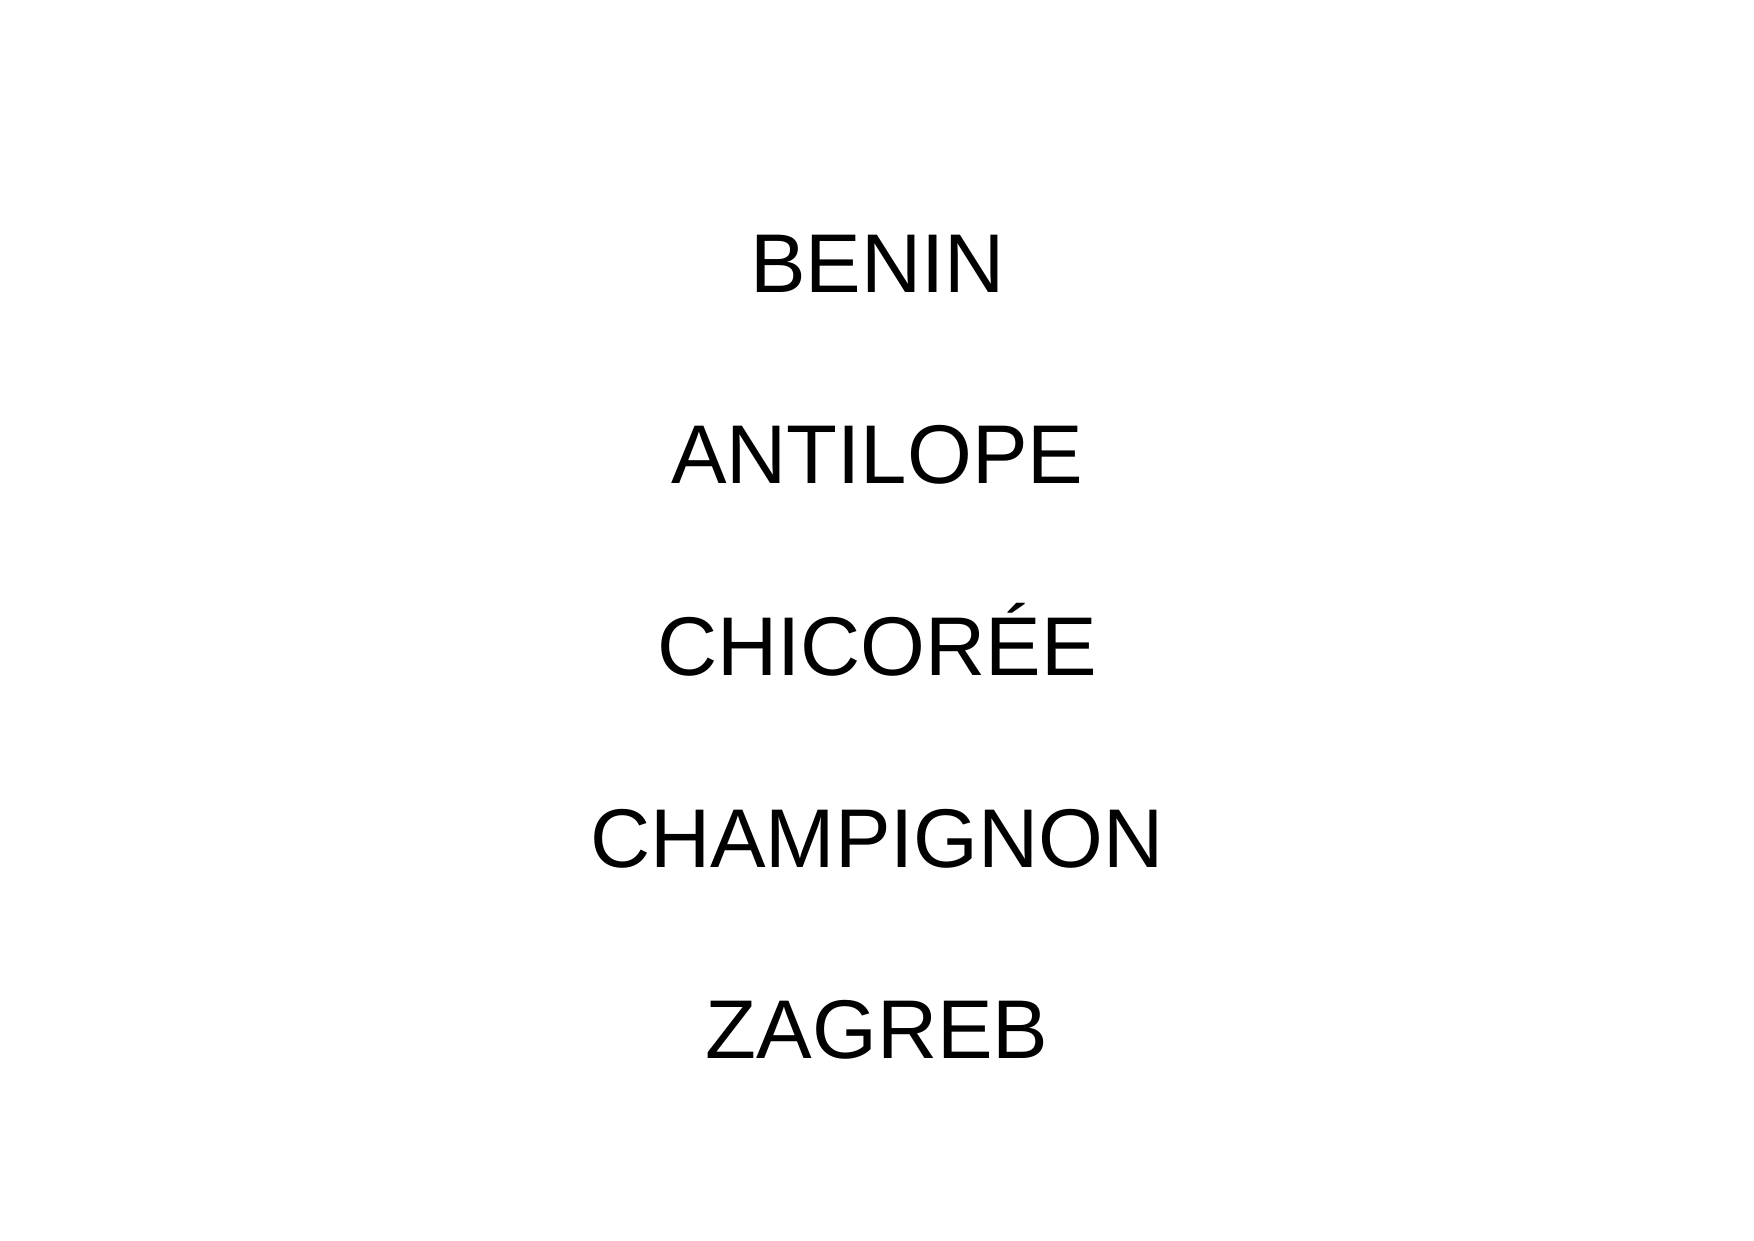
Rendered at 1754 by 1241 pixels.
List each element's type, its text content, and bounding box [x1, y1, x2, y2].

text BENIN [118, 214, 1636, 310]
text ANTILOPE [118, 406, 1636, 501]
text CHAMPIGNON [118, 789, 1636, 885]
text ZAGREB [118, 981, 1636, 1076]
text CHICORÉE [118, 597, 1636, 693]
